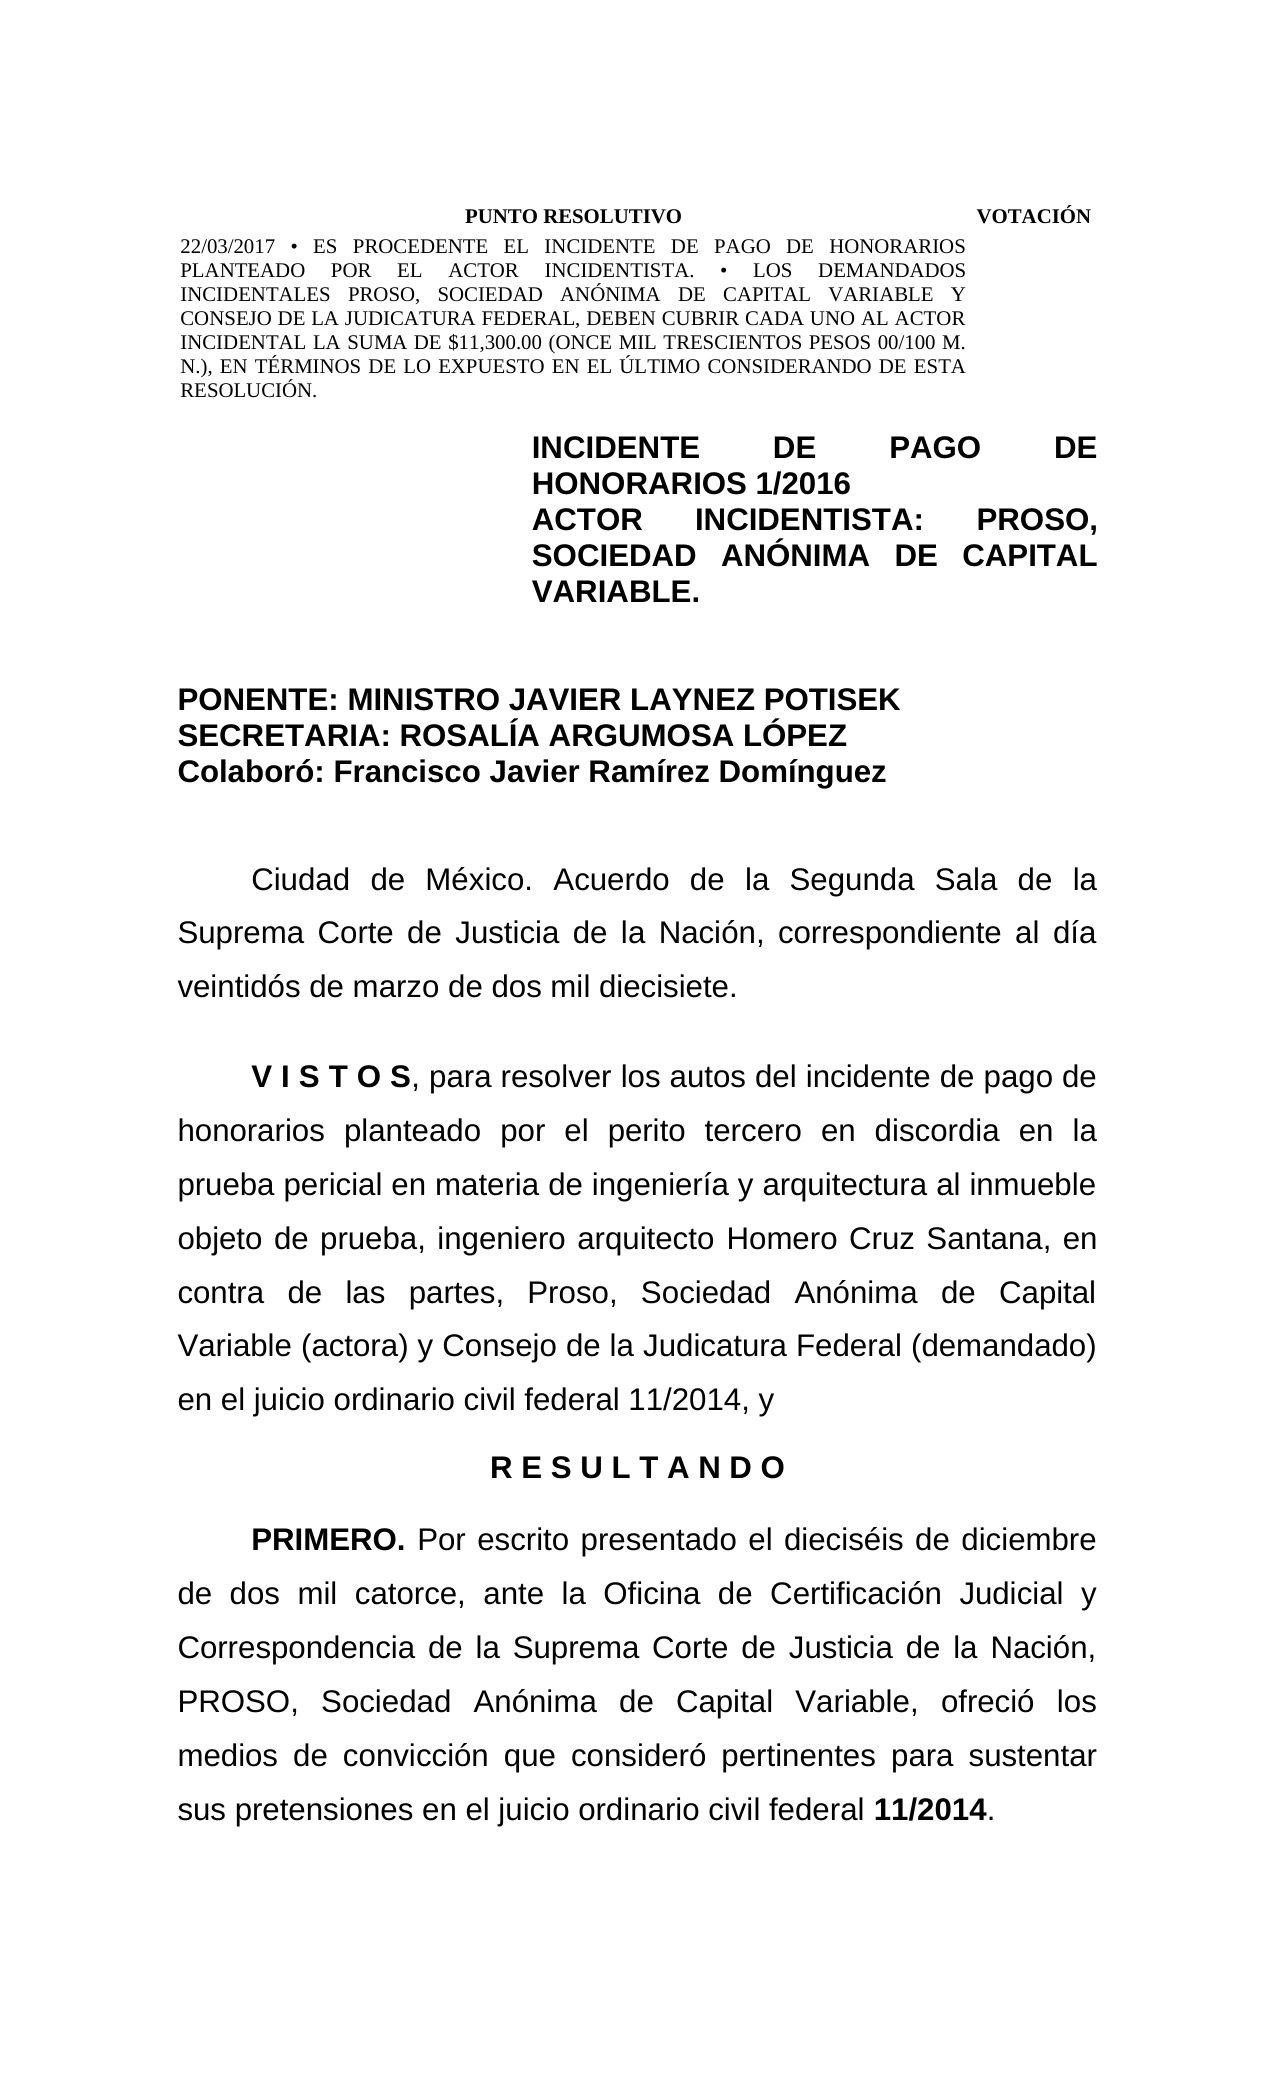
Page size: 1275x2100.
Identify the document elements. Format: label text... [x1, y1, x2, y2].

text SECRETARIA: ROSALÍA ARGUMOSA LÓPEZ [177, 717, 1098, 753]
subtitle R E S U L T A N D O [177, 1449, 1098, 1486]
text PONENTE: MINISTRO JAVIER LAYNEZ POTISEK [177, 681, 1098, 717]
text Colaboró: Francisco Javier Ramírez Domínguez [177, 753, 1098, 789]
text INCIDENTE DE PAGO DE HONORARIOS 1/2016 [532, 429, 1098, 501]
text V I S T O S, para resolver los autos del incidente de pago de honorarios planteado por el perito tercero en discordia en la prueba pericial en materia de ingeniería y arquitectura al inmueble objeto de prueba, ingeniero arquitecto Homero Cruz Santana, en contra de las partes, Proso, Sociedad Anónima de Capital Variable (actora) y Consejo de la Judicatura Federal (demandado) en el juicio ordinario civil federal 11/2014, y [177, 1058, 1098, 1417]
text ACTOR INCIDENTISTA: PROSO, SOCIEDAD ANÓNIMA DE CAPITAL VARIABLE. [532, 501, 1098, 609]
text PRIMERO. Por escrito presentado el dieciséis de diciembre de dos mil catorce, ante la Oficina de Certificación Judicial y Correspondencia de la Suprema Corte de Justicia de la Nación, PROSO, Sociedad Anónima de Capital Variable, ofreció los medios de convicción que consideró pertinentes para sustentar sus pretensiones en el juicio ordinario civil federal 11/2014. [177, 1521, 1098, 1827]
text Ciudad de México. Acuerdo de la Segunda Sala de la Suprema Corte de Justicia de la Nación, correspondiente al día veintidós de marzo de dos mil diecisiete. [177, 861, 1098, 1004]
